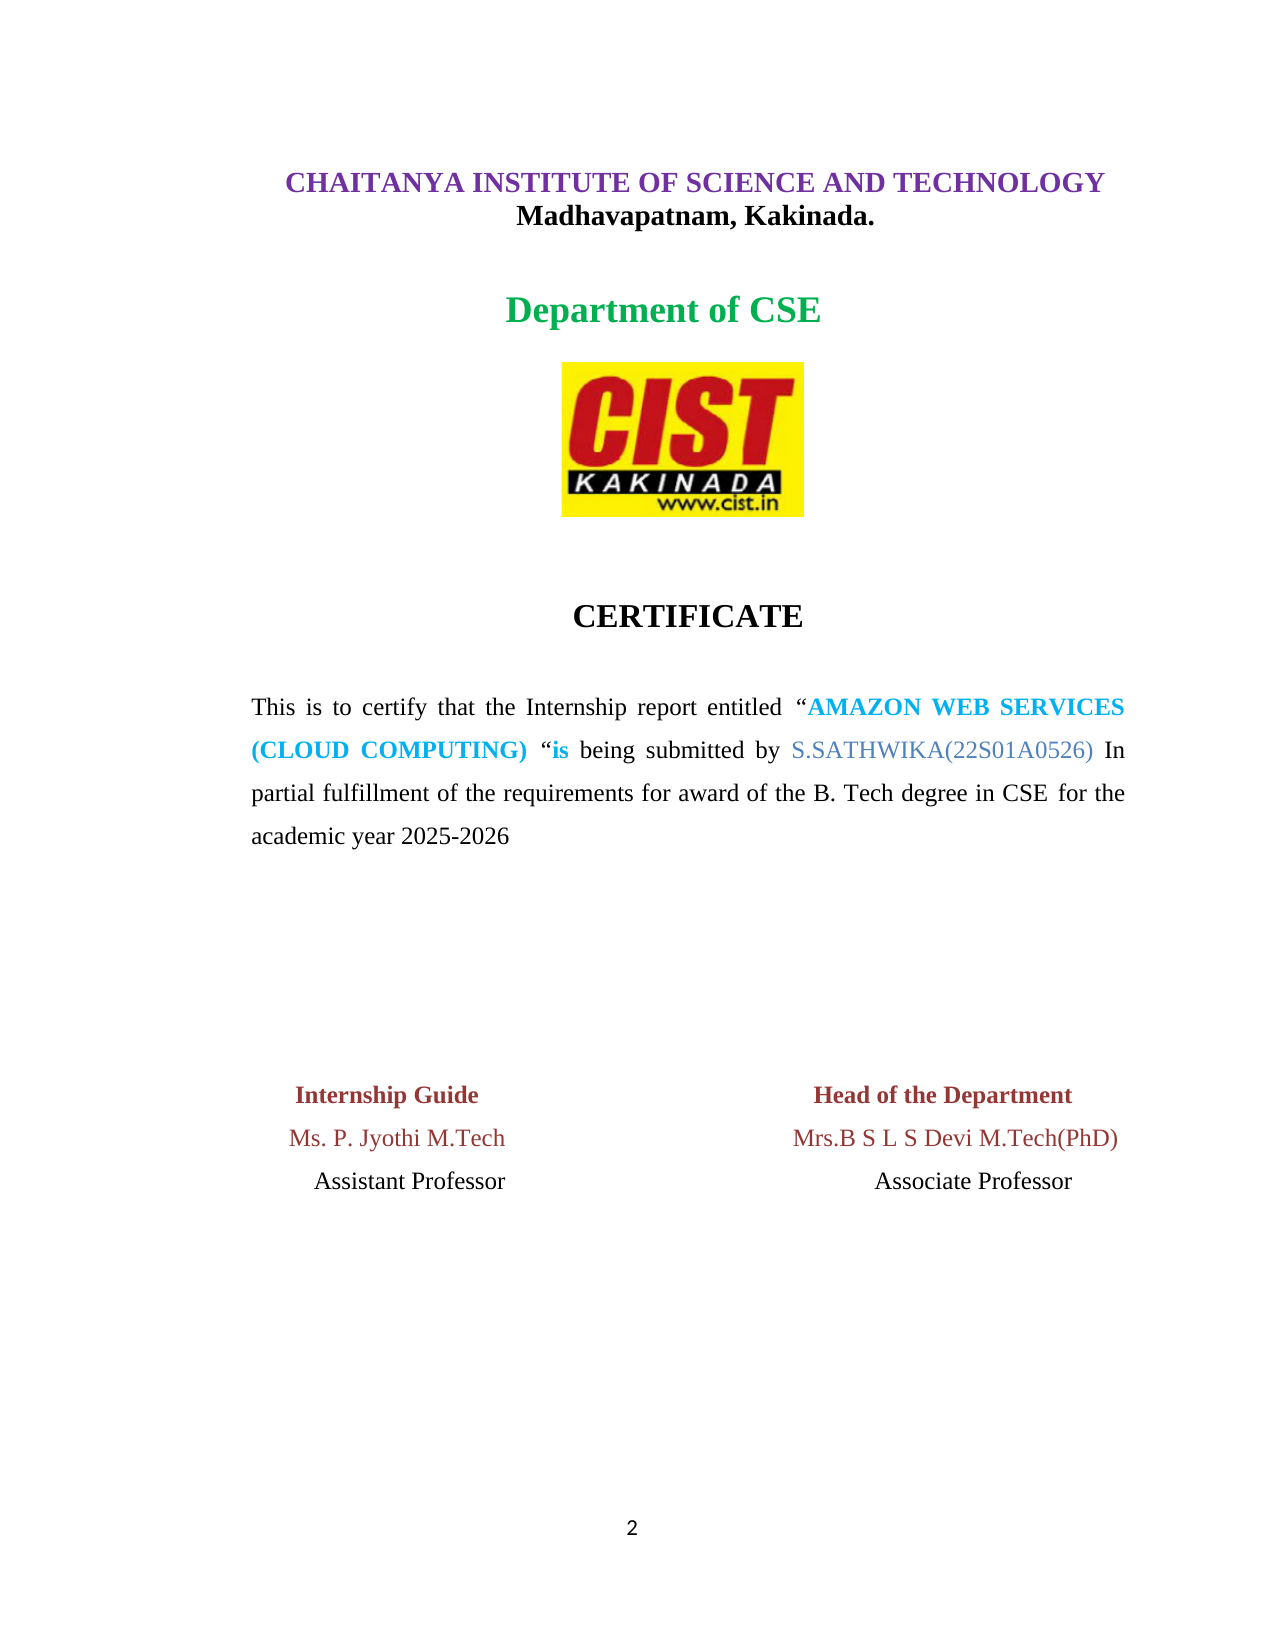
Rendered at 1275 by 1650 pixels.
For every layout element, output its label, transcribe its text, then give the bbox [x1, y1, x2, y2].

text Department of CSE [476, 287, 1125, 330]
text Madhavapatnam, Kakinada. [266, 198, 1125, 232]
text Internship Guide Head of the Department [251, 1080, 1125, 1109]
text CERTIFICATE [251, 596, 1125, 634]
text Ms. P. Jyothi M.Tech Mrs.B S L S Devi M.Tech(PhD) [251, 1123, 1125, 1152]
text This is to certify that the Internship report entitled “AMAZON WEB SERVICES (CLOUD COMPUTING) “is being submitted by S.SATHWIKA(22S01A0526) In partial fulfillment of the requirements for award of the B. Tech degree in CSE for the academic year 2025-2026 [251, 692, 1125, 850]
text Assistant Professor Associate Professor [251, 1166, 1125, 1195]
picture [561, 362, 804, 517]
text CHAITANYA INSTITUTE OF SCIENCE AND TECHNOLOGY [266, 165, 1125, 198]
